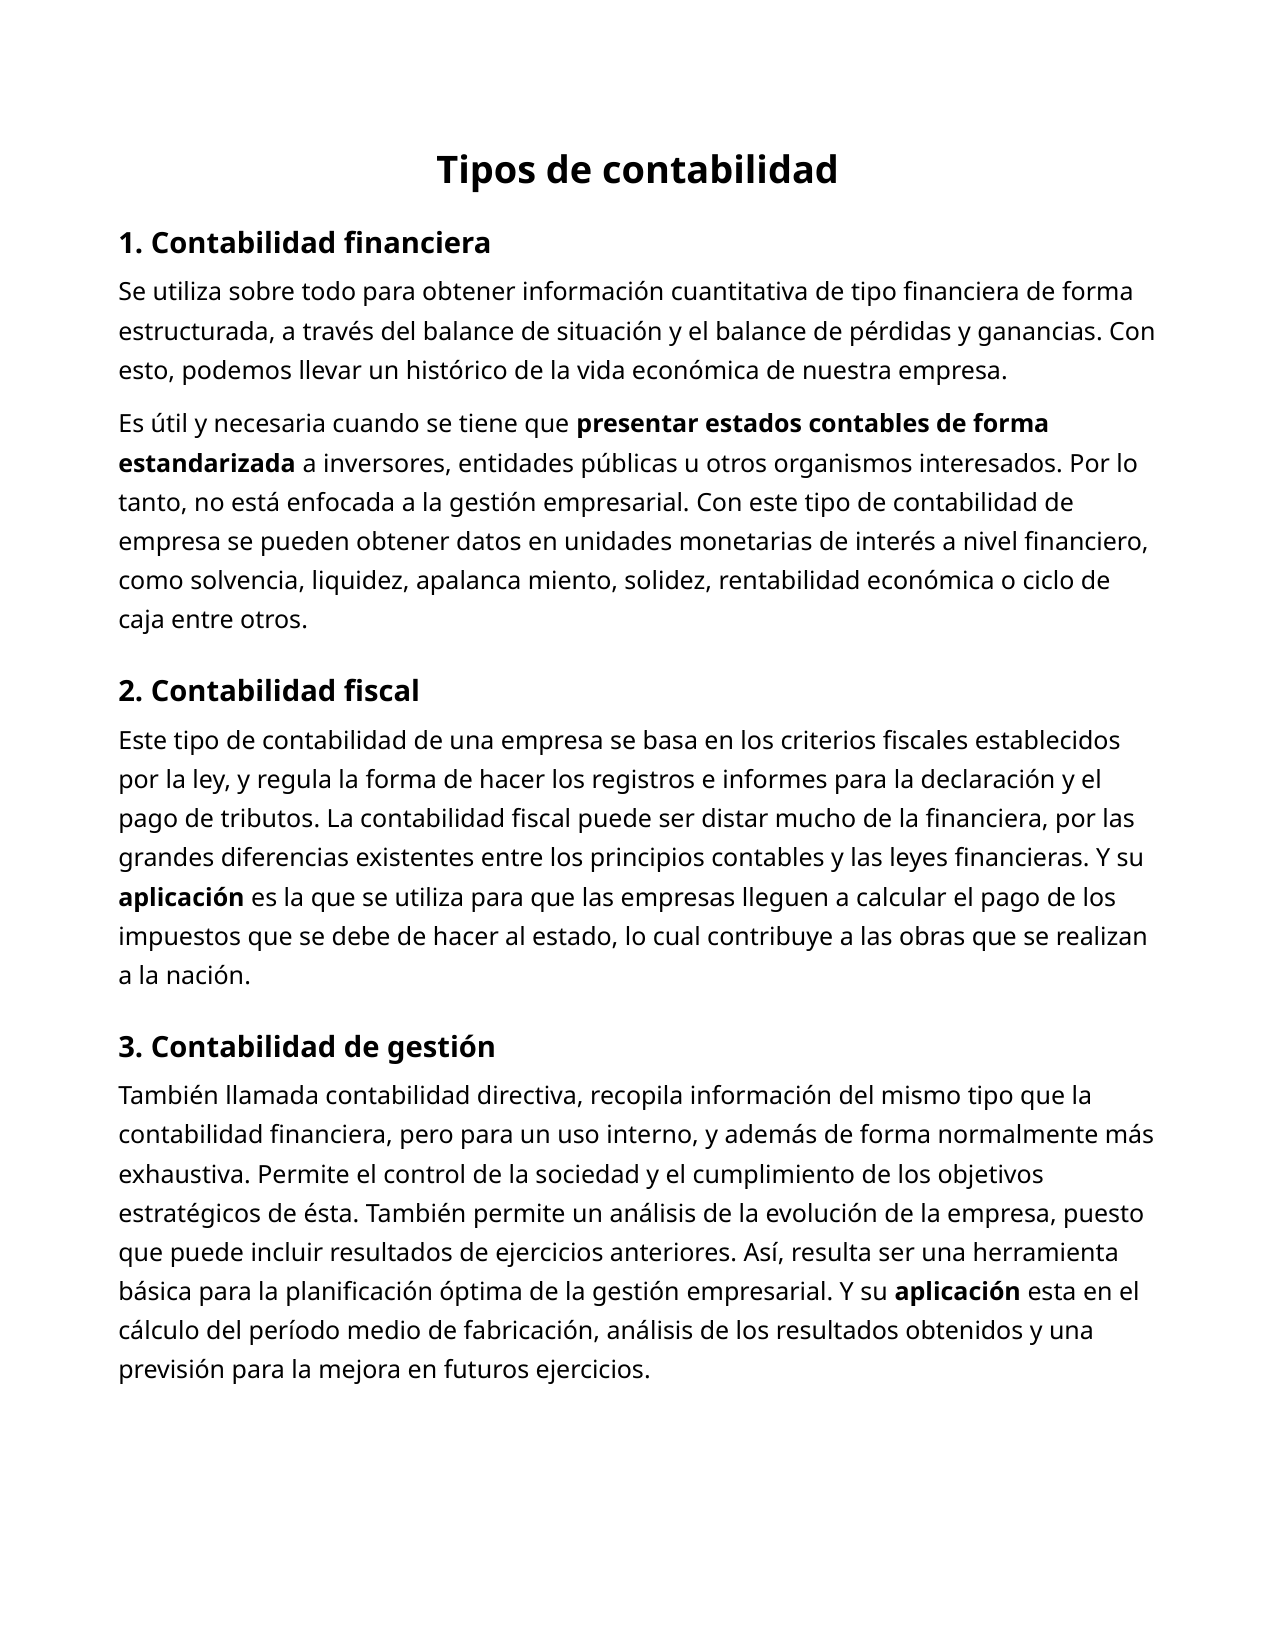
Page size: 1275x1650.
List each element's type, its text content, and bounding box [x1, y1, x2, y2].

text También llamada contabilidad directiva, recopila información del mismo tipo que la contabilidad financiera, pero para un uso interno, y además de forma normalmente más exhaustiva. Permite el control de la sociedad y el cumplimiento de los objetivos estratégicos de ésta. También permite un análisis de la evolución de la empresa, puesto que puede incluir resultados de ejercicios anteriores. Así, resulta ser una herramienta básica para la planificación óptima de la gestión empresarial. Y su aplicación esta en el cálculo del período medio de fabricación, análisis de los resultados obtenidos y una previsión para la mejora en futuros ejercicios. [118, 1078, 1157, 1386]
text Es útil y necesaria cuando se tiene que presentar estados contables de forma estandarizada a inversores, entidades públicas u otros organismos interesados. Por lo tanto, no está enfocada a la gestión empresarial. Con este tipo de contabilidad de empresa se pueden obtener datos en unidades monetarias de interés a nivel financiero, como solvencia, liquidez, apalanca miento, solidez, rentabilidad económica o ciclo de caja entre otros. [118, 406, 1157, 636]
text Este tipo de contabilidad de una empresa se basa en los criterios fiscales establecidos por la ley, y regula la forma de hacer los registros e informes para la declaración y el pago de tributos. La contabilidad fiscal puede ser distar mucho de la financiera, por las grandes diferencias existentes entre los principios contables y las leyes financieras. Y su aplicación es la que se utiliza para que las empresas lleguen a calcular el pago de los impuestos que se debe de hacer al estado, lo cual contribuye a las obras que se realizan a la nación. [118, 722, 1157, 992]
subtitle 3. Contabilidad de gestión [118, 1026, 1157, 1066]
text Se utiliza sobre todo para obtener información cuantitativa de tipo financiera de forma estructurada, a través del balance de situación y el balance de pérdidas y ganancias. Con esto, podemos llevar un histórico de la vida económica de nuestra empresa. [118, 274, 1157, 386]
subtitle Tipos de contabilidad [118, 143, 1157, 195]
subtitle 2. Contabilidad fiscal [118, 670, 1157, 710]
subtitle 1. Contabilidad financiera [118, 222, 1157, 262]
